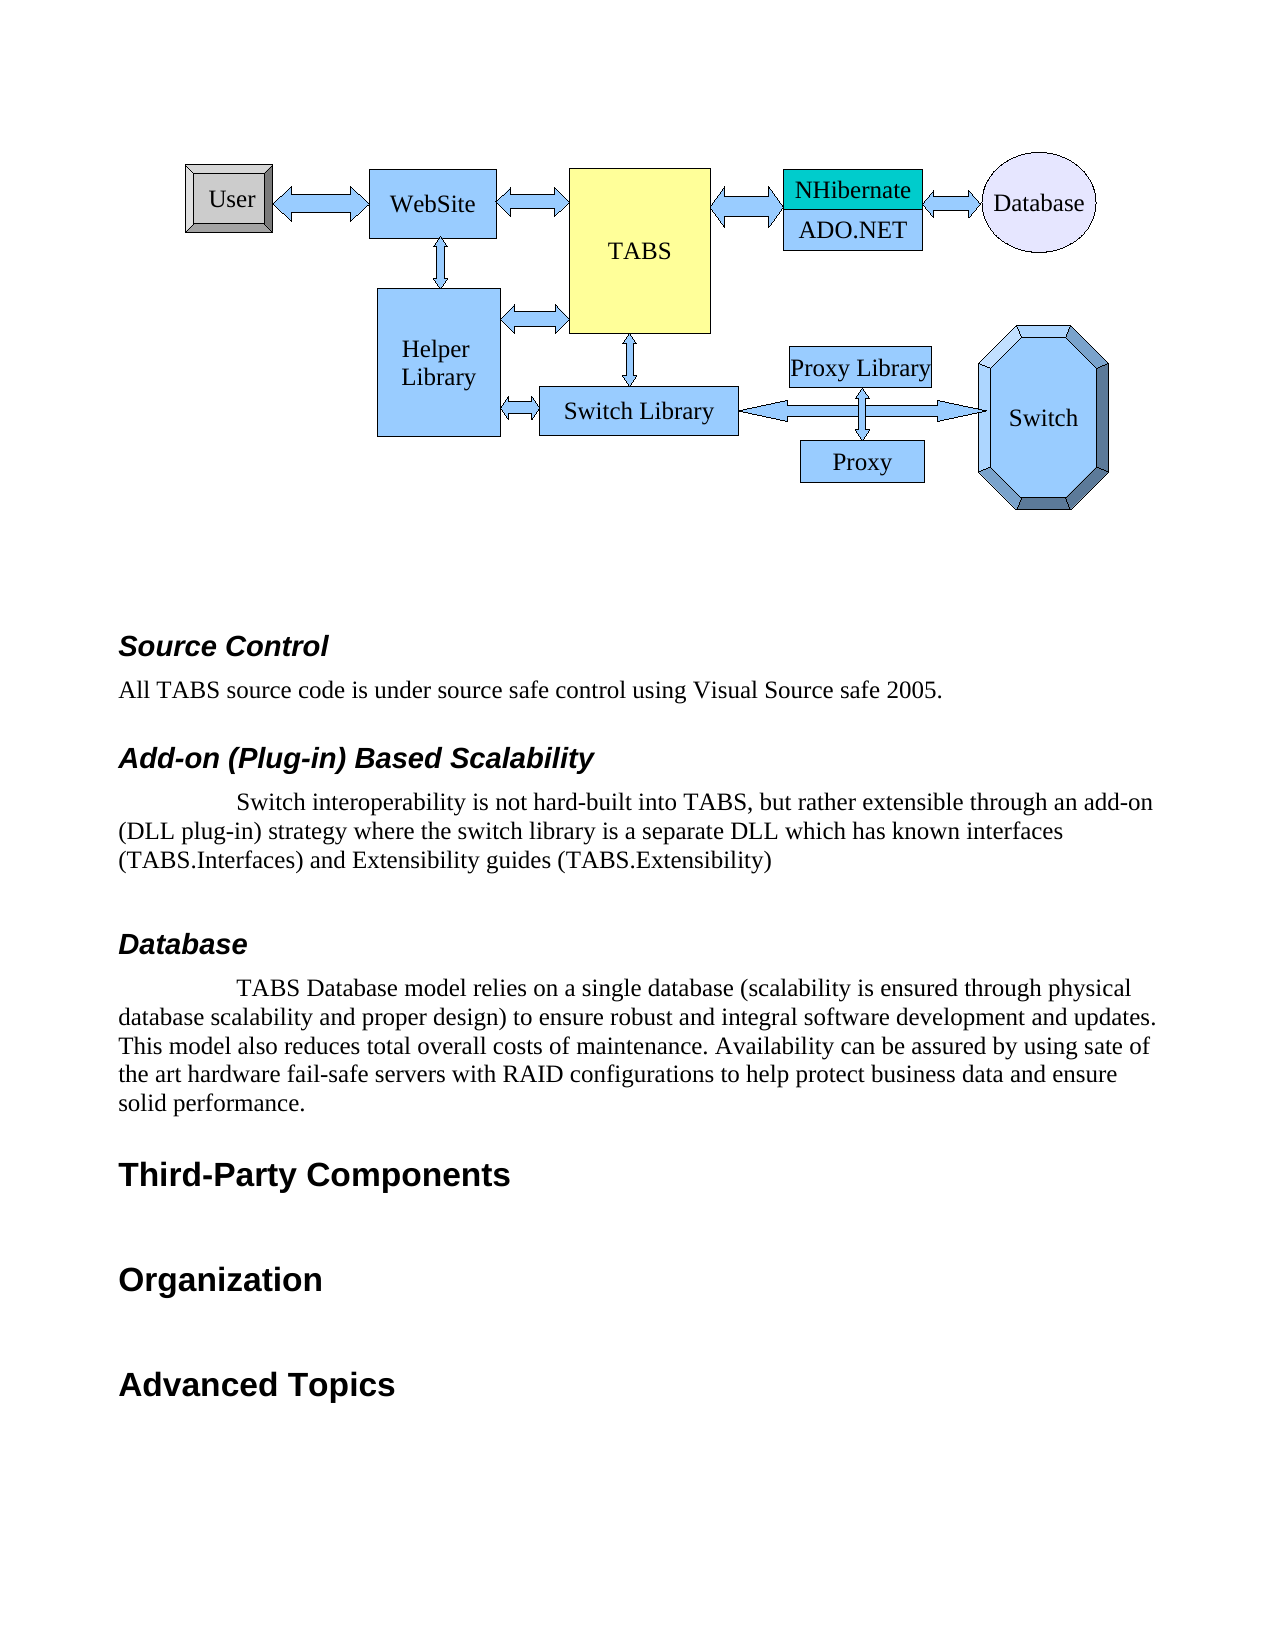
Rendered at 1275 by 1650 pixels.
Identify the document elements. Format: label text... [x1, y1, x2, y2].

subtitle Advanced Topics [118, 1364, 1157, 1403]
text Switch interoperability is not hard-built into TABS, but rather extensible through an add-on (DLL plug-in) strategy where the switch library is a separate DLL which has known interfaces (TABS.Interfaces) and Extensibility guides (TABS.Extensibility) [118, 787, 1157, 873]
subtitle Database [118, 927, 1157, 961]
subtitle Organization [118, 1259, 1157, 1298]
subtitle Third-Party Components [118, 1154, 1157, 1193]
subtitle Source Control [118, 629, 1157, 662]
text All TABS source code is under source safe control using Visual Source safe 2005. [118, 675, 1157, 704]
subtitle Add-on (Plug-in) Based Scalability [118, 741, 1157, 775]
text TABS Database model relies on a single database (scalability is ensured through physical database scalability and proper design) to ensure robust and integral software development and updates. This model also reduces total overall costs of maintenance. Availability can be assured by using sate of the art hardware fail-safe servers with RAID configurations to help protect business data and ensure solid performance. [118, 973, 1157, 1117]
